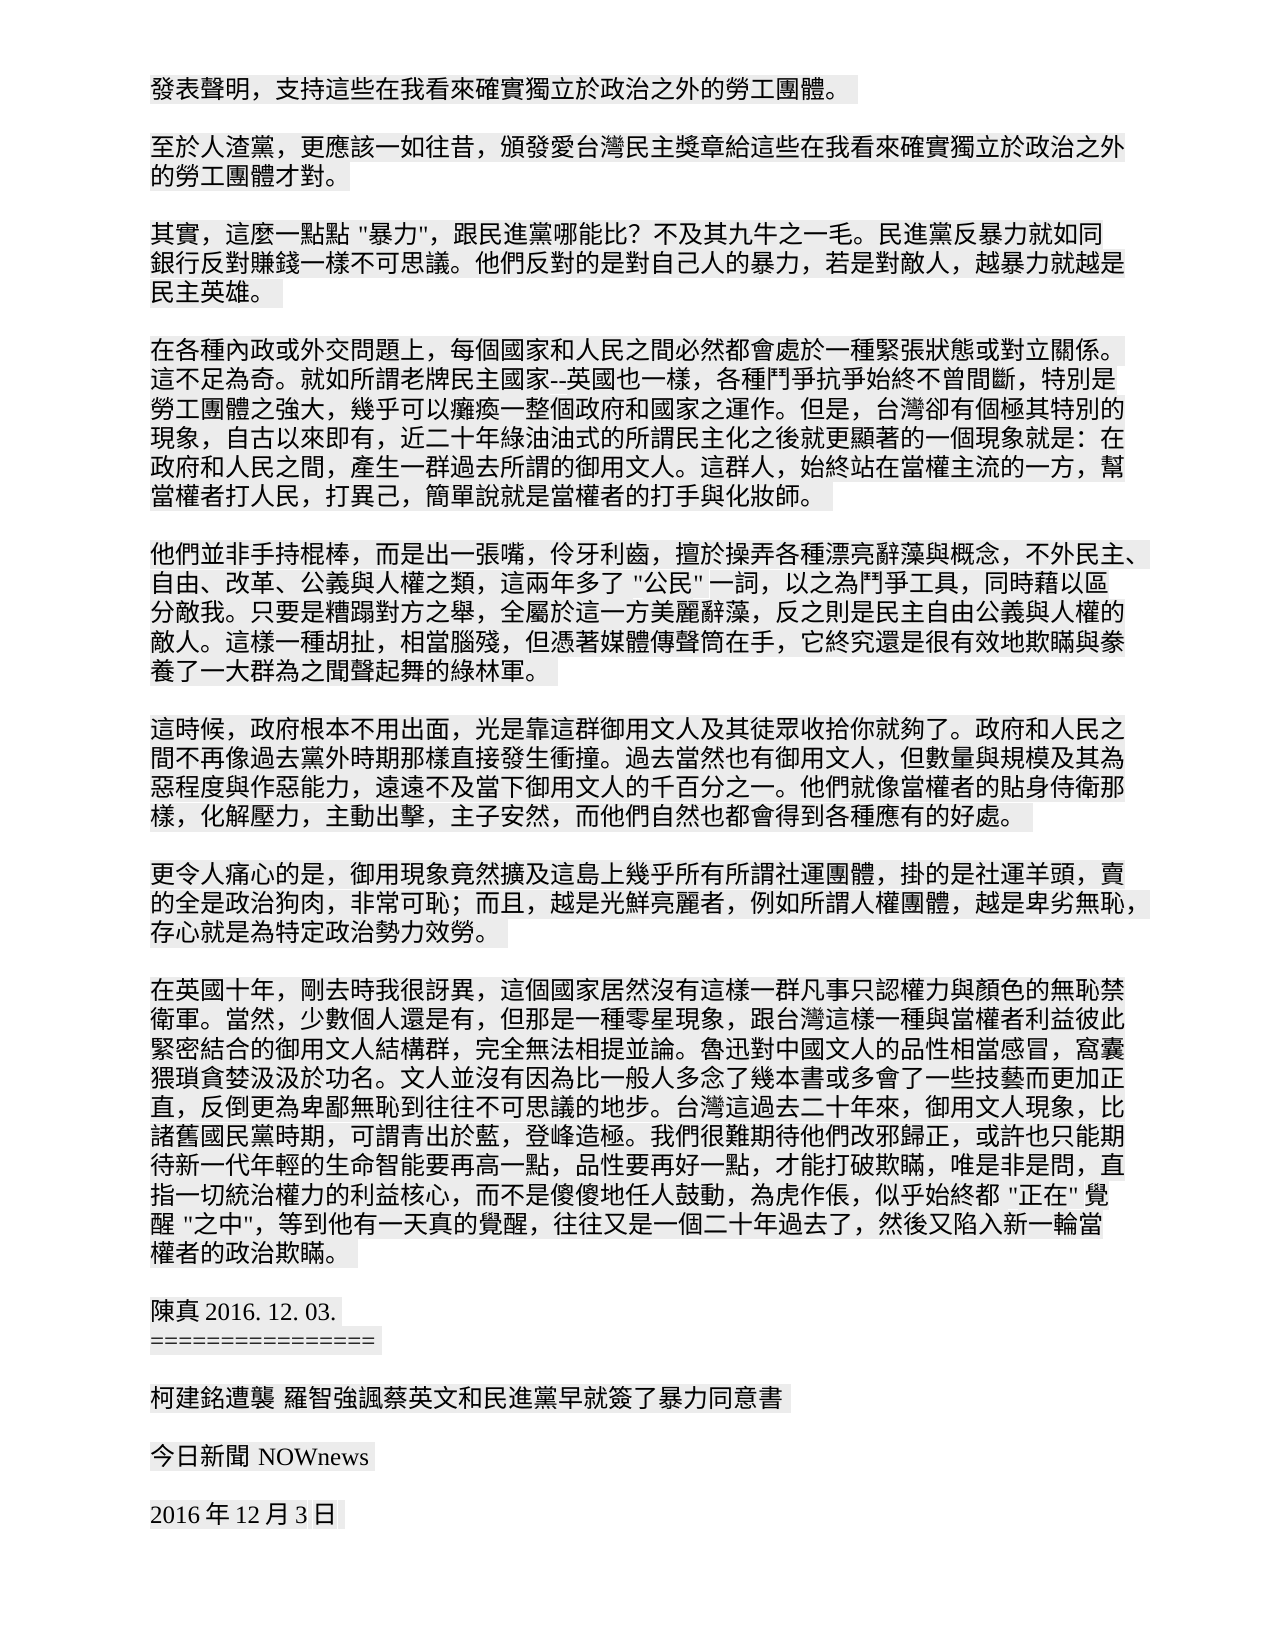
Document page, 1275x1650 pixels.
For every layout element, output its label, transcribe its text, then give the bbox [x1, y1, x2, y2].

text 那些綠油油的人權律師們應該跳出來，捍衛人權，譴責國家暴力才是最大暴力！誓死捍衛人民有反抗暴政的基本人權！ 公民導師等學者專家們應該跳出來，捍衛民主真諦！民主就是人民我最大，政治人物要謙卑傾聽，接受人民的教訓！誓死捍衛真民主！ 永遠和當權者站在一起的覺醒青年學子們更應該跳出來，灑狗血，噴口水，自己的國家自己救，打倒國家暴力，勇敢加入抗暴行列！ 當然，還有各路名人、明星、名嘴，你們捍衛自由與公義的偉大時刻又到了！趕緊寫臉書，發表聲明，支持這些在我看來確實獨立於政治之外的勞工團體。 至於人渣黨，更應該一如往昔，頒發愛台灣民主獎章給這些在我看來確實獨立於政治之外的勞工團體才對。 其實，這麼一點點 "暴力"，跟民進黨哪能比？不及其九牛之一毛。民進黨反暴力就如同銀行反對賺錢一樣不可思議。他們反對的是對自己人的暴力，若是對敵人，越暴力就越是民主英雄。 在各種內政或外交問題上，每個國家和人民之間必然都會處於一種緊張狀態或對立關係。這不足為奇。就如所謂老牌民主國家--英國也一樣，各種鬥爭抗爭始終不曾間斷，特別是勞工團體之強大，幾乎可以癱瘓一整個政府和國家之運作。但是，台灣卻有個極其特別的現象，自古以來即有，近二十年綠油油式的所謂民主化之後就更顯著的一個現象就是：在政府和人民之間，產生一群過去所謂的御用文人。這群人，始終站在當權主流的一方，幫當權者打人民，打異己，簡單說就是當權者的打手與化妝師。 他們並非手持棍棒，而是出一張嘴，伶牙利齒，擅於操弄各種漂亮辭藻與概念，不外民主、自由、改革、公義與人權之類，這兩年多了 "公民" 一詞，以之為鬥爭工具，同時藉以區分敵我。只要是糟蹋對方之舉，全屬於這一方美麗辭藻，反之則是民主自由公義與人權的敵人。這樣一種胡扯，相當腦殘，但憑著媒體傳聲筒在手，它終究還是很有效地欺瞞與豢養了一大群為之聞聲起舞的綠林軍。 這時候，政府根本不用出面，光是靠這群御用文人及其徒眾收拾你就夠了。政府和人民之間不再像過去黨外時期那樣直接發生衝撞。過去當然也有御用文人，但數量與規模及其為惡程度與作惡能力，遠遠不及當下御用文人的千百分之一。他們就像當權者的貼身侍衛那樣，化解壓力，主動出擊，主子安然，而他們自然也都會得到各種應有的好處。 更令人痛心的是，御用現象竟然擴及這島上幾乎所有所謂社運團體，掛的是社運羊頭，賣的全是政治狗肉，非常可恥；而且，越是光鮮亮麗者，例如所謂人權團體，越是卑劣無恥，存心就是為特定政治勢力效勞。 在英國十年，剛去時我很訝異，這個國家居然沒有這樣一群凡事只認權力與顏色的無恥禁衛軍。當然，少數個人還是有，但那是一種零星現象，跟台灣這樣一種與當權者利益彼此緊密結合的御用文人結構群，完全無法相提並論。魯迅對中國文人的品性相當感冒，窩囊猥瑣貪婪汲汲於功名。文人並沒有因為比一般人多念了幾本書或多會了一些技藝而更加正直，反倒更為卑鄙無恥到往往不可思議的地步。台灣這過去二十年來，御用文人現象，比諸舊國民黨時期，可謂青出於藍，登峰造極。我們很難期待他們改邪歸正，或許也只能期待新一代年輕的生命智能要再高一點，品性要再好一點，才能打破欺瞞，唯是非是問，直指一切統治權力的利益核心，而不是傻傻地任人鼓動，為虎作倀，似乎始終都 "正在" 覺醒 "之中"，等到他有一天真的覺醒，往往又是一個二十年過去了，然後又陷入新一輪當權者的政治欺瞞。 陳真2016. 12. 03. ================ 柯建銘遭襲 羅智強諷蔡英文和民進黨早就簽了暴力同意書 今日新聞 NOWnews 2016年12月3日 立法院2日審一例一休、統一國定假日、增特休假等勞基法修正案，民進黨團總召柯建銘在立院外遭抗議「砍七天假」民眾襲擊，蔡英文政府譴責暴力。對此，前總統府祕書長羅智強臉書細數馬政府時期陳抗暴力事件，抨擊蔡英文和民進黨，早就簽下了「對政治人物暴力相向的同意書」。 羅智強說，他也不贊成暴力，但在柯建銘遇襲一事上，最沒資格譴責暴力的，就是民進黨。看到民進黨排排站地譴責暴力，心中只覺得一種「早知如此、何必當初」的悲哀，容我來幫大家「回憶」一些事情： 2012年12月10日，抗議者向馬英九連丟兩隻運動鞋，擲鞋者遭起訴，獲判無罪。綠營歡欣鼓舞。 2013年10月20日，一名少婦向馬英九丟鞋，受到綠營英雄式歡迎，少婦被移送台北地院，裁定不罰。 2014年9月26日，一位男大學生，不滿意馬英九的兩岸立場憤而丟書，擊中馬總統右手臂，又成為綠營英雄。 羅智強質疑，當時，綠營是怎麼鼓勵、鼓舞這些暴力行為的？蔡英文呢？蔡英文是怎麼看待「暴力」這件事呢？ 2012年10月，馬英九在出席「二○一二國際人權日」開幕式，遭綠營人士以丟鞋方式嗆聲。蔡英文，還跑去探視嗆馬團體，反批被丟鞋的馬英九「在要求別人包容時，自己應更懂得包容，畢竟他是國家領導人。」 2008年，大陸海協會副會長張銘清在台南被民進黨民代推倒，時任民進黨主席的蔡英文，沒有約束責備民進黨，反嗆張銘清故意到台灣意識這麼高漲的台南，「這如果不是故意挑釁，也非常幾近挑釁」。 羅智強批評說，早在那一刻，蔡英文和民進黨，就簽下了「對政治人物暴力相向的同意書」。所以，譴責暴力，可以。但請這些道貌岸然譴責暴力的民進黨諸公們，先用力互掌耳光，為過去蔡英文和民進黨縱容甚至鼓勵暴力的言行，先向全民謝罪。 [150, 75, 1125, 1558]
